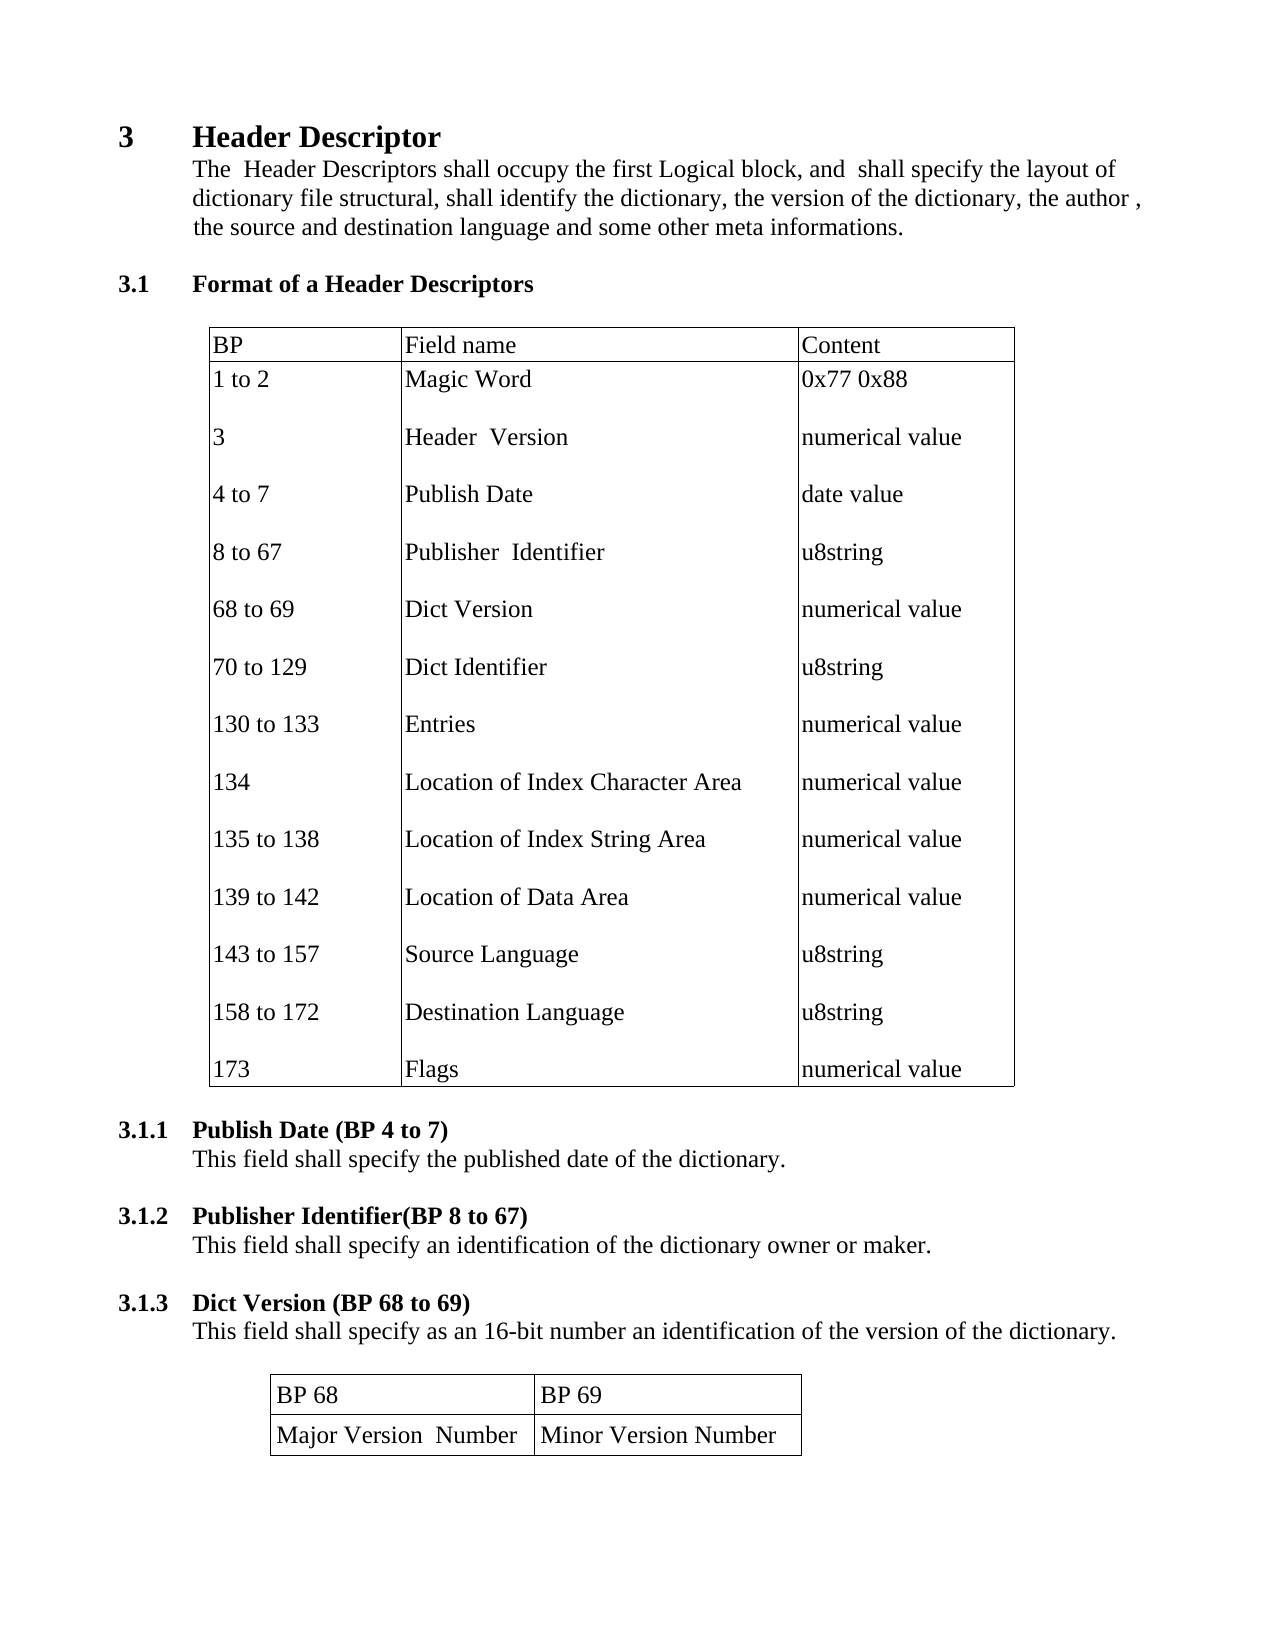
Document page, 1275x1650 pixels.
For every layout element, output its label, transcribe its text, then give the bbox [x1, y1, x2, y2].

text 3.1.1 Publish Date (BP 4 to 7) [118, 1115, 1157, 1144]
table_cell Magic Word Header Version Publish Date Publisher Identifier Dict Version Dict Identifier Entries Location of Index Character Area Location of Index String Area Location of Data Area Source Language Destination Language Flags [402, 362, 798, 1086]
table_header BP 69 [535, 1375, 801, 1414]
text This field shall specify the published date of the dictionary. [118, 1144, 1157, 1173]
table_header Content [799, 328, 1014, 361]
text This field shall specify as an 16-bit number an identification of the version of the dictionary. [118, 1316, 1157, 1345]
text 3.1.3 Dict Version (BP 68 to 69) [118, 1288, 1157, 1316]
text The Header Descriptors shall occupy the first Logical block, and shall specify the layout of dictionary file structural, shall identify the dictionary, the version of the dictionary, the author , [118, 154, 1157, 212]
table_header BP 68 [271, 1375, 534, 1414]
table_cell 0x77 0x88 numerical value date value u8string numerical value u8string numerical value numerical value numerical value numerical value u8string u8string numerical value [799, 362, 1014, 1086]
table_cell Minor Version Number [535, 1415, 801, 1455]
text 3 Header Descriptor [118, 118, 1157, 154]
text 3.1 Format of a Header Descriptors [118, 269, 1157, 298]
table_header Field name [402, 328, 798, 361]
text 3.1.2 Publisher Identifier(BP 8 to 67) [118, 1201, 1157, 1230]
text the source and destination language and some other meta informations. [118, 212, 1157, 240]
table_cell 1 to 2 3 4 to 7 8 to 67 68 to 69 70 to 129 130 to 133 134 135 to 138 139 to 142 143 to 157 158 to 172 173 [210, 362, 401, 1086]
table_cell Major Version Number [271, 1415, 534, 1455]
table_header BP [210, 328, 401, 361]
text This field shall specify an identification of the dictionary owner or maker. [118, 1230, 1157, 1259]
